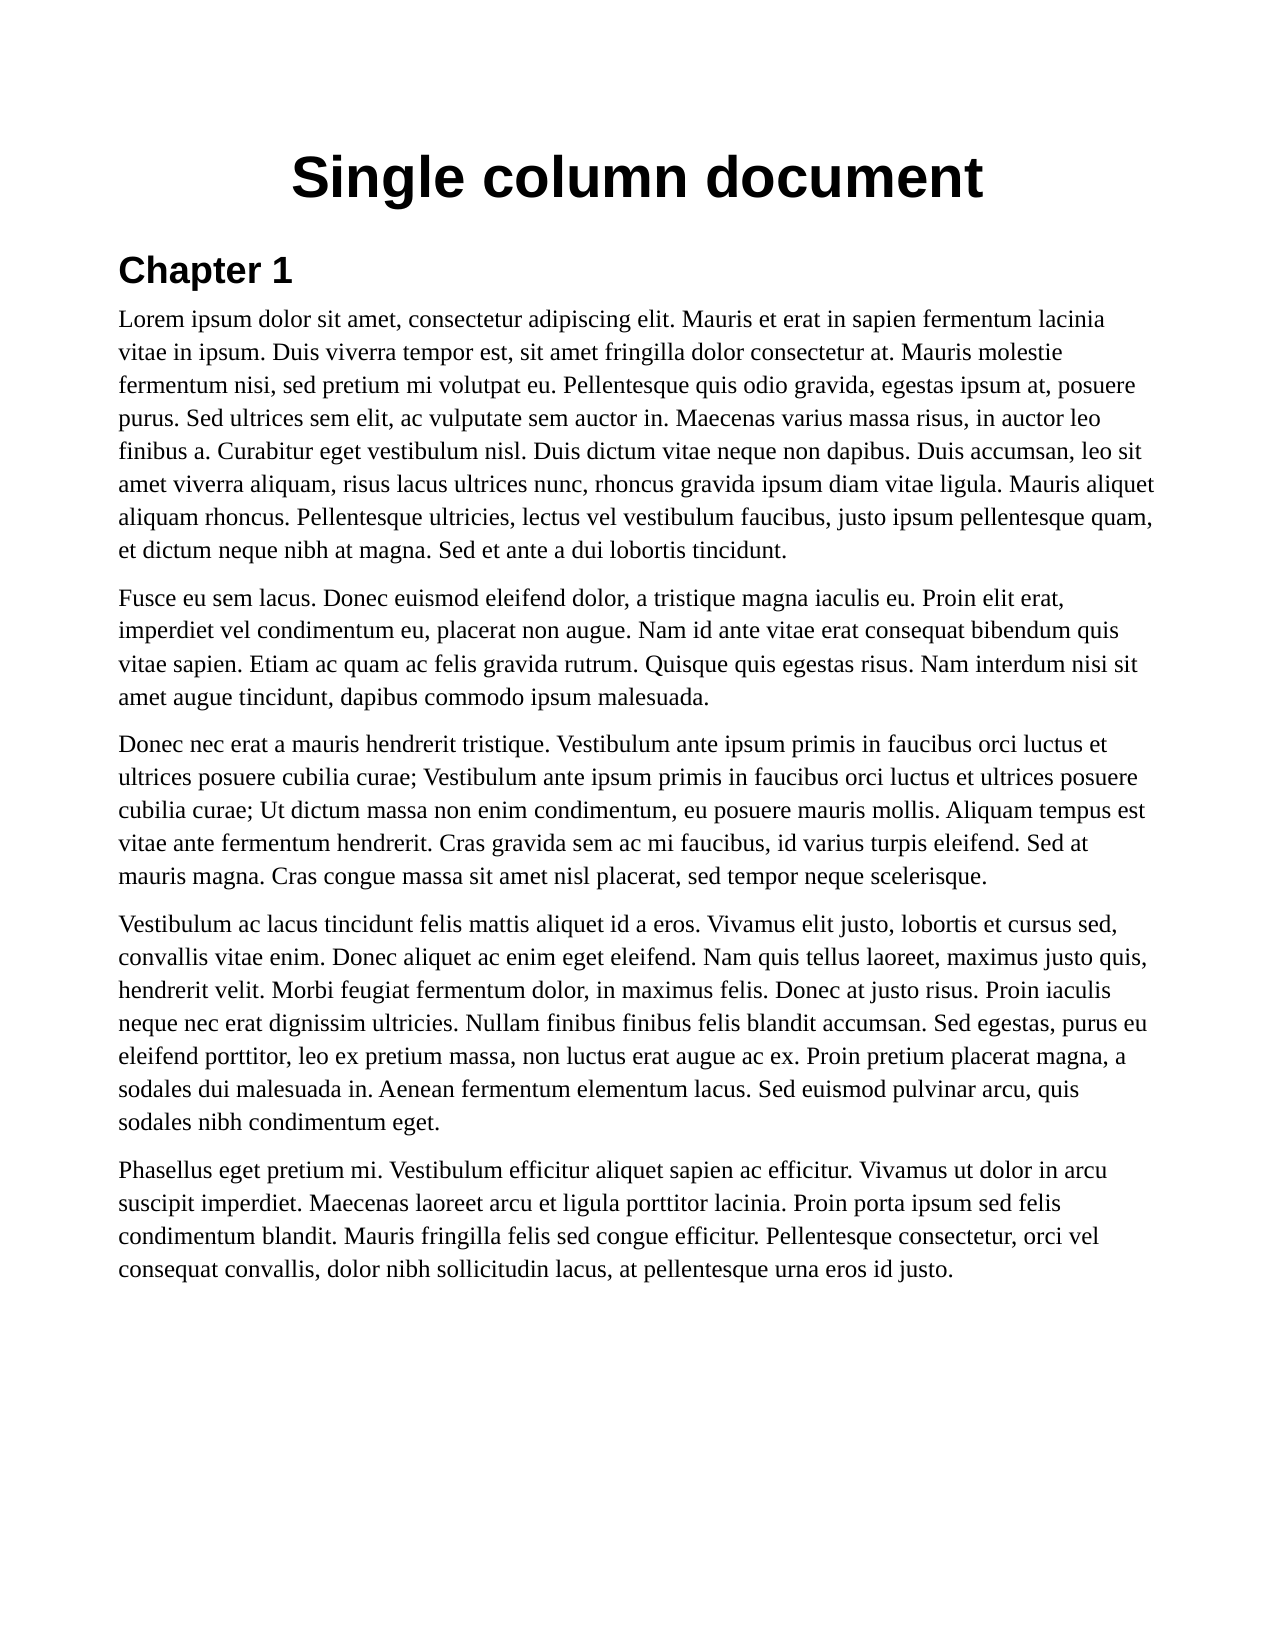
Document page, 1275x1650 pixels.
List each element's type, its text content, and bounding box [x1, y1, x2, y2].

text Donec nec erat a mauris hendrerit tristique. Vestibulum ante ipsum primis in faucibus orci luctus et ultrices posuere cubilia curae; Vestibulum ante ipsum primis in faucibus orci luctus et ultrices posuere cubilia curae; Ut dictum massa non enim condimentum, eu posuere mauris mollis. Aliquam tempus est vitae ante fermentum hendrerit. Cras gravida sem ac mi faucibus, id varius turpis eleifend. Sed at mauris magna. Cras congue massa sit amet nisl placerat, sed tempor neque scelerisque. [118, 729, 1157, 890]
text Phasellus eget pretium mi. Vestibulum efficitur aliquet sapien ac efficitur. Vivamus ut dolor in arcu suscipit imperdiet. Maecenas laoreet arcu et ligula porttitor lacinia. Proin porta ipsum sed felis condimentum blandit. Mauris fringilla felis sed congue efficitur. Pellentesque consectetur, orci vel consequat convallis, dolor nibh sollicitudin lacus, at pellentesque urna eros id justo. [118, 1155, 1157, 1282]
text Vestibulum ac lacus tincidunt felis mattis aliquet id a eros. Vivamus elit justo, lobortis et cursus sed, convallis vitae enim. Donec aliquet ac enim eget eleifend. Nam quis tellus laoreet, maximus justo quis, hendrerit velit. Morbi feugiat fermentum dolor, in maximus felis. Donec at justo risus. Proin iaculis neque nec erat dignissim ultricies. Nullam finibus finibus felis blandit accumsan. Sed egestas, purus eu eleifend porttitor, leo ex pretium massa, non luctus erat augue ac ex. Proin pretium placerat magna, a sodales dui malesuada in. Aenean fermentum elementum lacus. Sed euismod pulvinar arcu, quis sodales nibh condimentum eget. [118, 909, 1157, 1136]
title Single column document [118, 143, 1157, 210]
text Fusce eu sem lacus. Donec euismod eleifend dolor, a tristique magna iaculis eu. Proin elit erat, imperdiet vel condimentum eu, placerat non augue. Nam id ante vitae erat consequat bibendum quis vitae sapien. Etiam ac quam ac felis gravida rutrum. Quisque quis egestas risus. Nam interdum nisi sit amet augue tincidunt, dapibus commodo ipsum malesuada. [118, 583, 1157, 710]
subtitle Chapter 1 [118, 248, 1157, 291]
text Lorem ipsum dolor sit amet, consectetur adipiscing elit. Mauris et erat in sapien fermentum lacinia vitae in ipsum. Duis viverra tempor est, sit amet fringilla dolor consectetur at. Mauris molestie fermentum nisi, sed pretium mi volutpat eu. Pellentesque quis odio gravida, egestas ipsum at, posuere purus. Sed ultrices sem elit, ac vulputate sem auctor in. Maecenas varius massa risus, in auctor leo finibus a. Curabitur eget vestibulum nisl. Duis dictum vitae neque non dapibus. Duis accumsan, leo sit amet viverra aliquam, risus lacus ultrices nunc, rhoncus gravida ipsum diam vitae ligula. Mauris aliquet aliquam rhoncus. Pellentesque ultricies, lectus vel vestibulum faucibus, justo ipsum pellentesque quam, et dictum neque nibh at magna. Sed et ante a dui lobortis tincidunt. [118, 304, 1157, 564]
